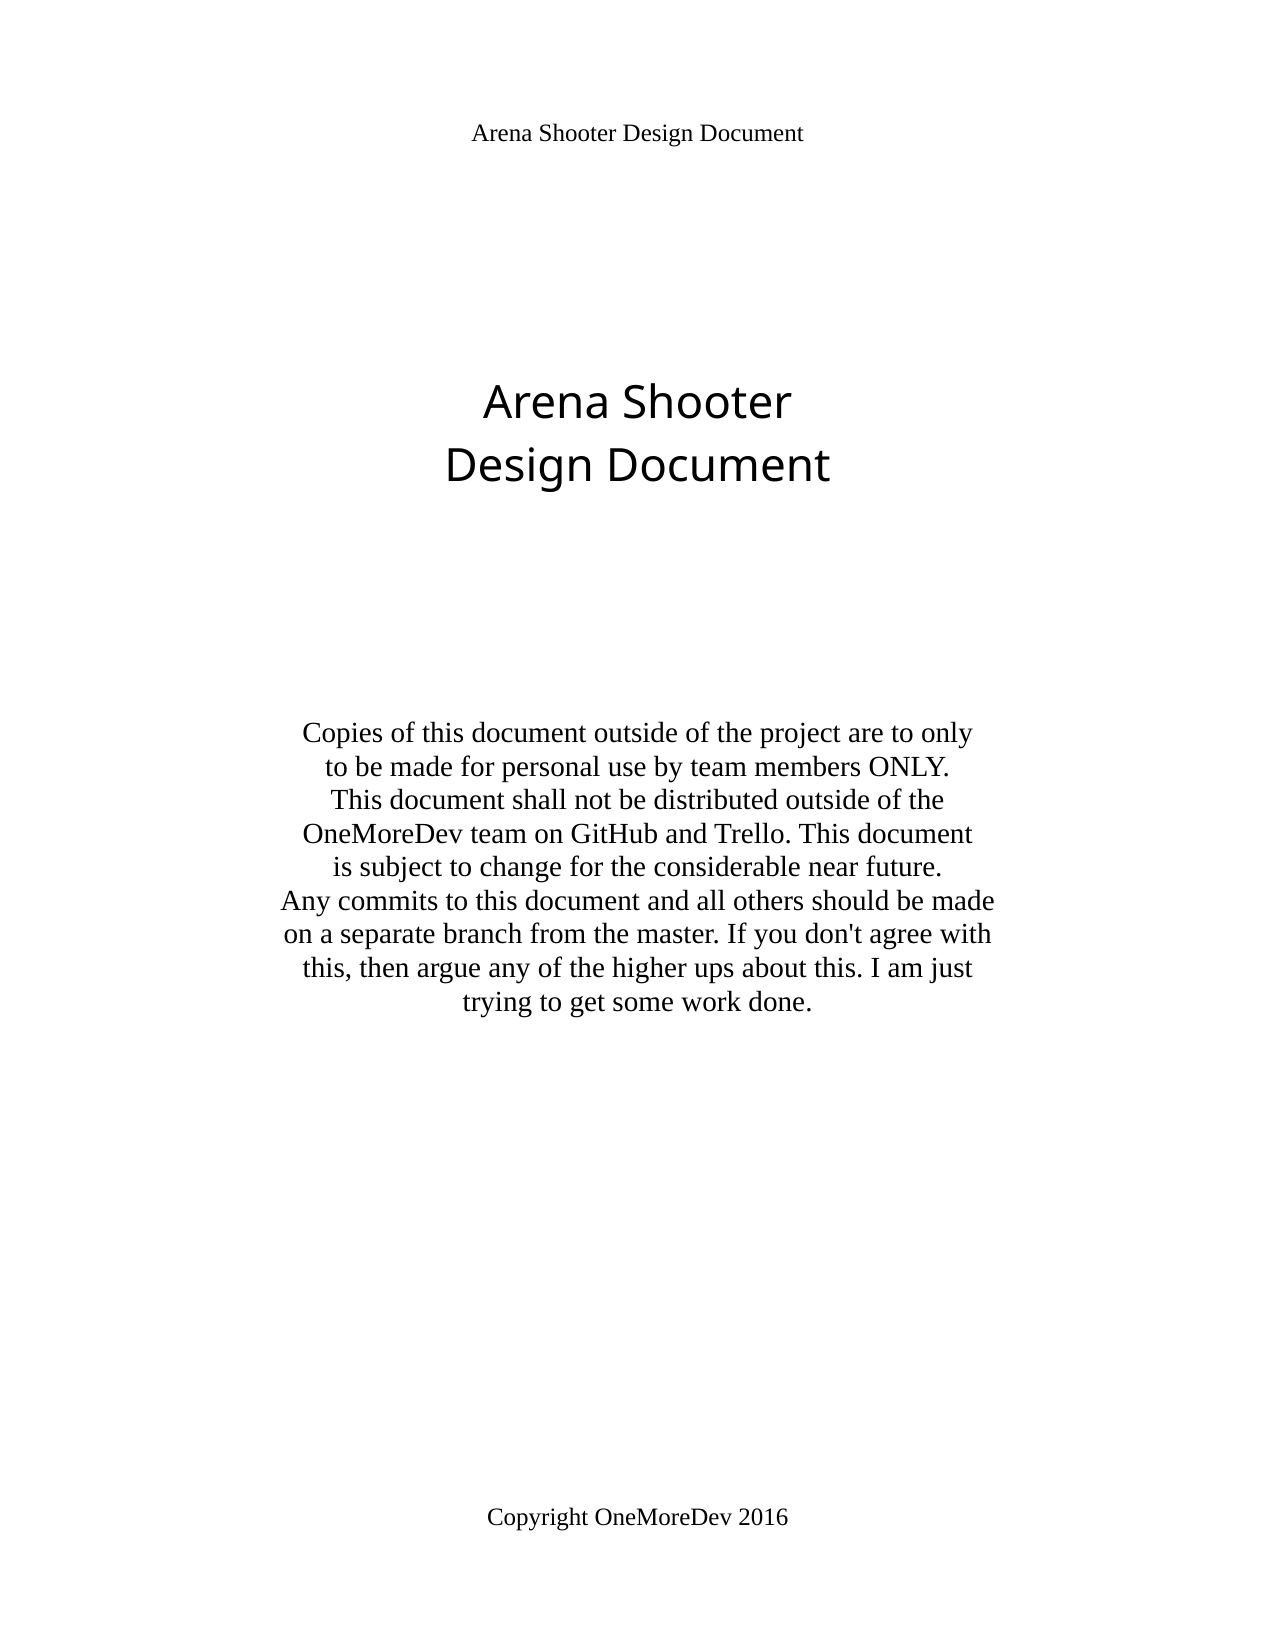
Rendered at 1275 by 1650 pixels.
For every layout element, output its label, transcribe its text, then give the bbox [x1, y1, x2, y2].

text OneMoreDev team on GitHub and Trello. This document [118, 816, 1157, 849]
text is subject to change for the considerable near future. [118, 849, 1157, 883]
text on a separate branch from the master. If you don't agree with [118, 917, 1157, 950]
text Design Document [118, 432, 1157, 494]
text Copies of this document outside of the project are to only [118, 715, 1157, 749]
text Any commits to this document and all others should be made [118, 883, 1157, 917]
text trying to get some work done. [118, 984, 1157, 1017]
text this, then argue any of the higher ups about this. I am just [118, 950, 1157, 984]
text Arena Shooter [118, 370, 1157, 432]
text This document shall not be distributed outside of the [118, 782, 1157, 816]
text to be made for personal use by team members ONLY. [118, 749, 1157, 782]
